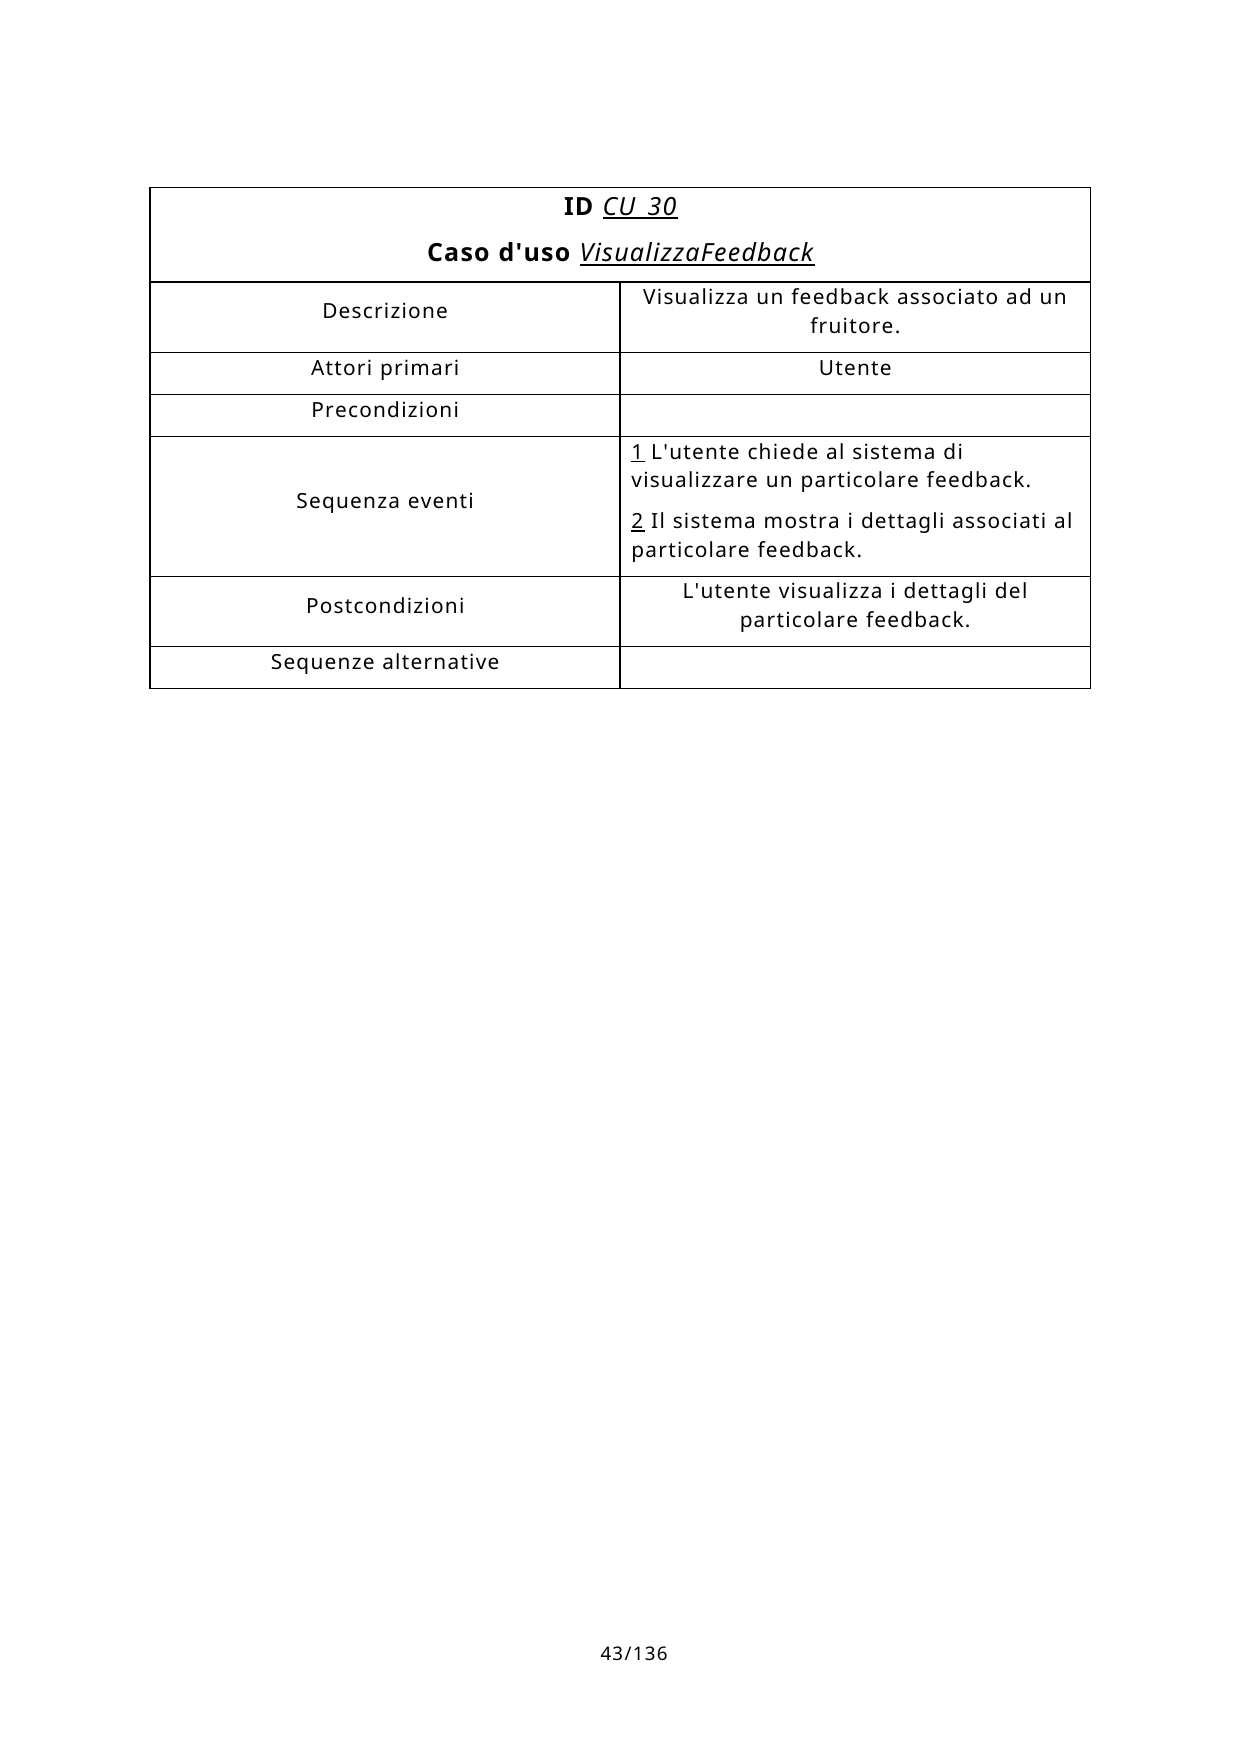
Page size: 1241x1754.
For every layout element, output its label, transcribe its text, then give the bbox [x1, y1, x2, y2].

table_cell Precondizioni [151, 395, 619, 436]
table_cell [621, 395, 1090, 436]
table_cell 1 L'utente chiede al sistema di visualizzare un particolare feedback. 2 Il sistema mostra i dettagli associati al particolare feedback. [621, 437, 1090, 576]
table_cell L'utente visualizza i dettagli del particolare feedback. [621, 577, 1090, 646]
table_cell [621, 647, 1090, 688]
table_cell Attori primari [151, 353, 619, 394]
table_header ID CU_30 Caso d'uso VisualizzaFeedback [151, 188, 1090, 281]
table_cell Sequenza eventi [151, 437, 619, 576]
table_cell Sequenze alternative [151, 647, 619, 688]
table_cell Utente [621, 353, 1090, 394]
table_cell Descrizione [151, 283, 619, 352]
table_cell Postcondizioni [151, 577, 619, 646]
table_cell Visualizza un feedback associato ad un fruitore. [621, 283, 1090, 352]
